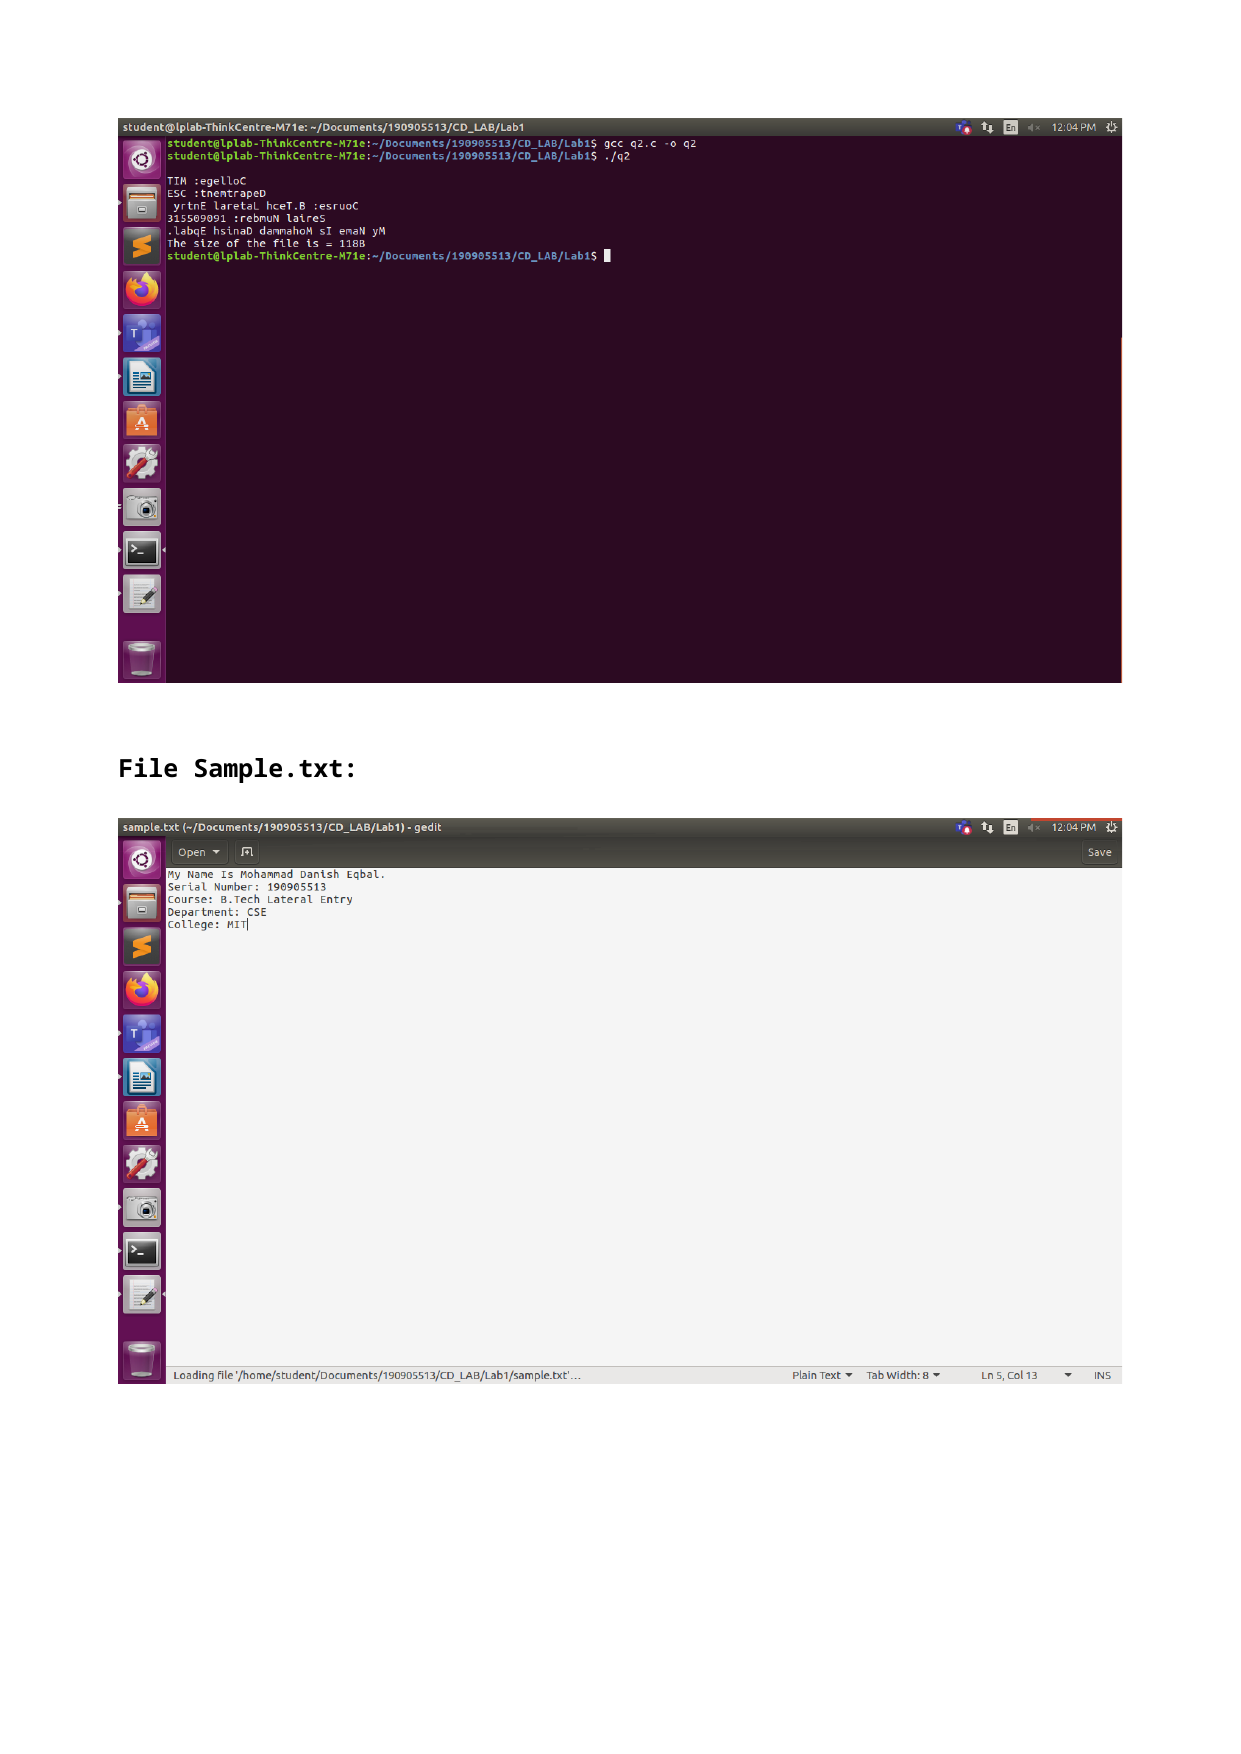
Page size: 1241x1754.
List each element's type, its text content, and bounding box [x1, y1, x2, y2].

picture [118, 118, 1123, 683]
picture [118, 818, 1123, 1384]
text File Sample.txt: [118, 751, 1122, 785]
